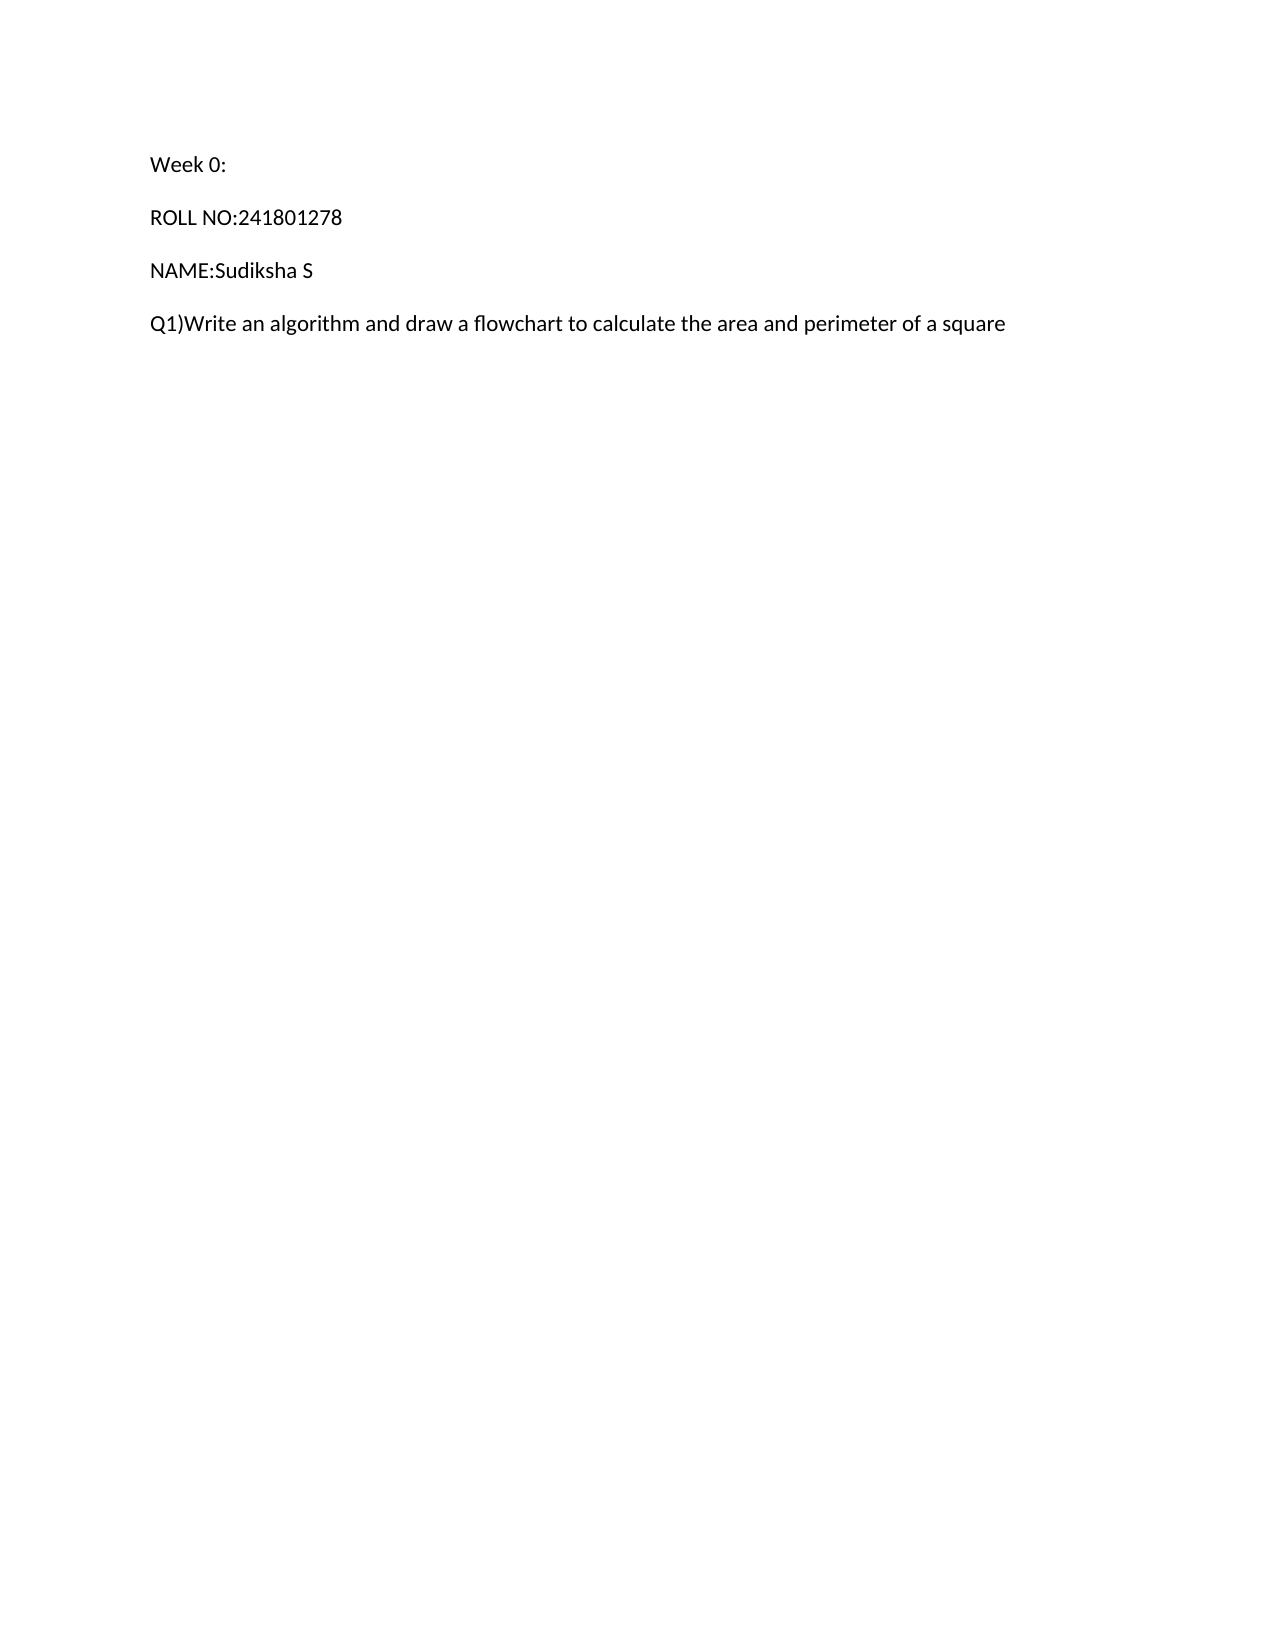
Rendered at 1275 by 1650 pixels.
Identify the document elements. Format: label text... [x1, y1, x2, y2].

text Week 0: [150, 150, 1125, 178]
text ROLL NO:241801278 [150, 203, 1125, 231]
text Q1)Write an algorithm and draw a flowchart to calculate the area and perimeter of a square [150, 309, 1125, 337]
text NAME:Sudiksha S [150, 256, 1125, 284]
